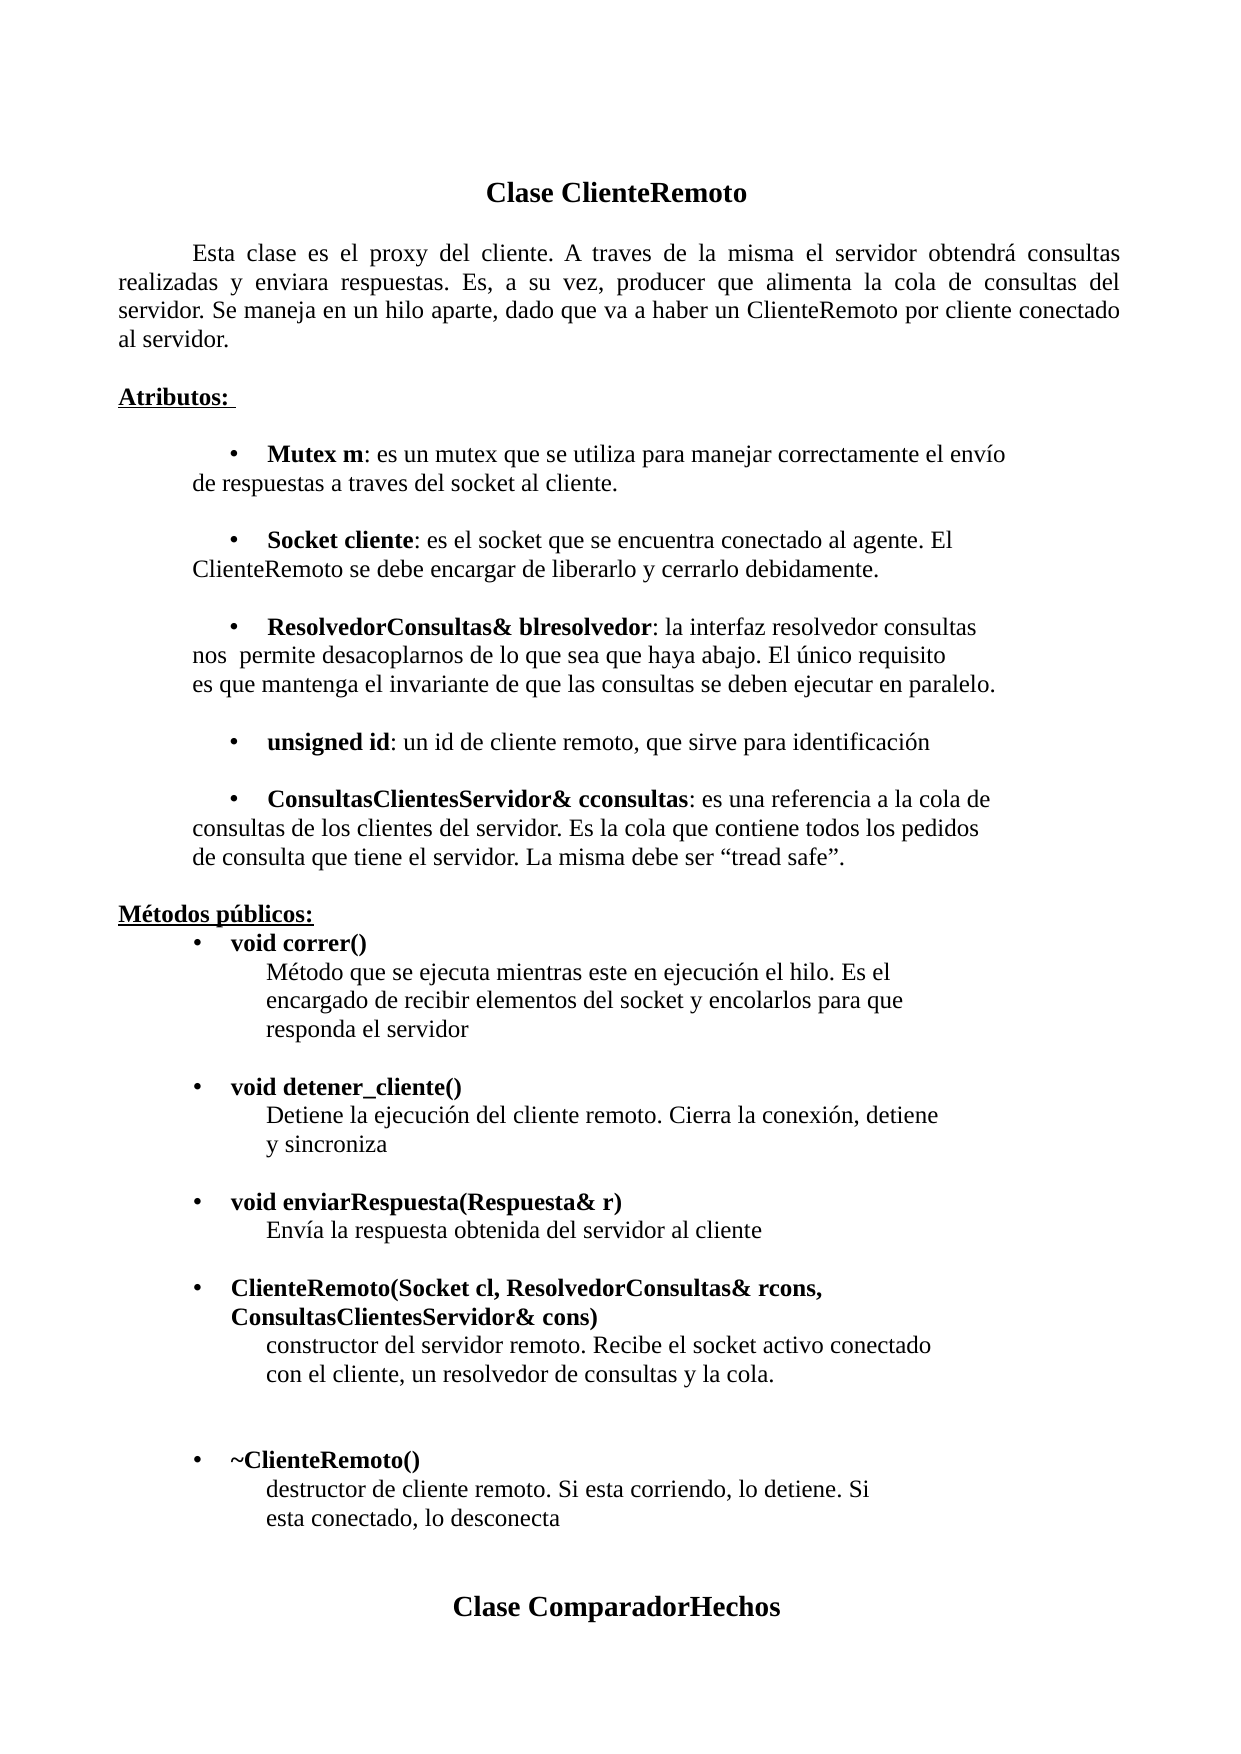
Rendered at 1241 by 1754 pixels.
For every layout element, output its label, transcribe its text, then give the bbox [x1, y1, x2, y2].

text Detiene la ejecución del cliente remoto. Cierra la conexión, detiene [118, 1100, 1122, 1129]
text esta conectado, lo desconecta [118, 1503, 1122, 1532]
text encargado de recibir elementos del socket y encolarlos para que [118, 985, 1122, 1014]
list unsigned id: un id de cliente remoto, que sirve para identificación [229, 727, 1122, 755]
list void correr() [193, 928, 1122, 957]
text ClienteRemoto se debe encargar de liberarlo y cerrarlo debidamente. [118, 554, 1122, 583]
list ClienteRemoto(Socket cl, ResolvedorConsultas& rcons, ConsultasClientesServidor& cons) [193, 1273, 1122, 1330]
text constructor del servidor remoto. Recibe el socket activo conectado [118, 1330, 1122, 1359]
list void detener_cliente() [193, 1072, 1122, 1100]
text de respuestas a traves del socket al cliente. [118, 468, 1122, 497]
text Clase ComparadorHechos [118, 1589, 1122, 1623]
list ResolvedorConsultas& blresolvedor: la interfaz resolvedor consultas [229, 612, 1122, 640]
list void enviarRespuesta(Respuesta& r) [193, 1187, 1122, 1215]
text de consulta que tiene el servidor. La misma debe ser “tread safe”. [118, 842, 1122, 870]
list ConsultasClientesServidor& cconsultas: es una referencia a la cola de [229, 784, 1122, 813]
list Socket cliente: es el socket que se encuentra conectado al agente. El [229, 525, 1122, 554]
text Clase ClienteRemoto [118, 176, 1122, 209]
text y sincroniza [118, 1129, 1122, 1158]
list ~ClienteRemoto() [193, 1445, 1122, 1474]
text con el cliente, un resolvedor de consultas y la cola. [118, 1359, 1122, 1388]
text Atributos: [118, 382, 1122, 410]
text consultas de los clientes del servidor. Es la cola que contiene todos los pedidos [118, 813, 1122, 842]
text es que mantenga el invariante de que las consultas se deben ejecutar en paralelo. [118, 669, 1122, 698]
text destructor de cliente remoto. Si esta corriendo, lo detiene. Si [118, 1474, 1122, 1503]
text Esta clase es el proxy del cliente. A traves de la misma el servidor obtendrá consultas realizadas y enviara respuestas. Es, a su vez, producer que alimenta la cola de consultas del servidor. Se maneja en un hilo aparte, dado que va a haber un ClienteRemoto por cliente conectado al servidor. [118, 238, 1122, 353]
text Métodos públicos: [118, 899, 1122, 928]
text Método que se ejecuta mientras este en ejecución el hilo. Es el [118, 957, 1122, 985]
text nos permite desacoplarnos de lo que sea que haya abajo. El único requisito [118, 640, 1122, 669]
list Mutex m: es un mutex que se utiliza para manejar correctamente el envío [229, 439, 1122, 468]
text responda el servidor [118, 1014, 1122, 1043]
text Envía la respuesta obtenida del servidor al cliente [118, 1215, 1122, 1244]
